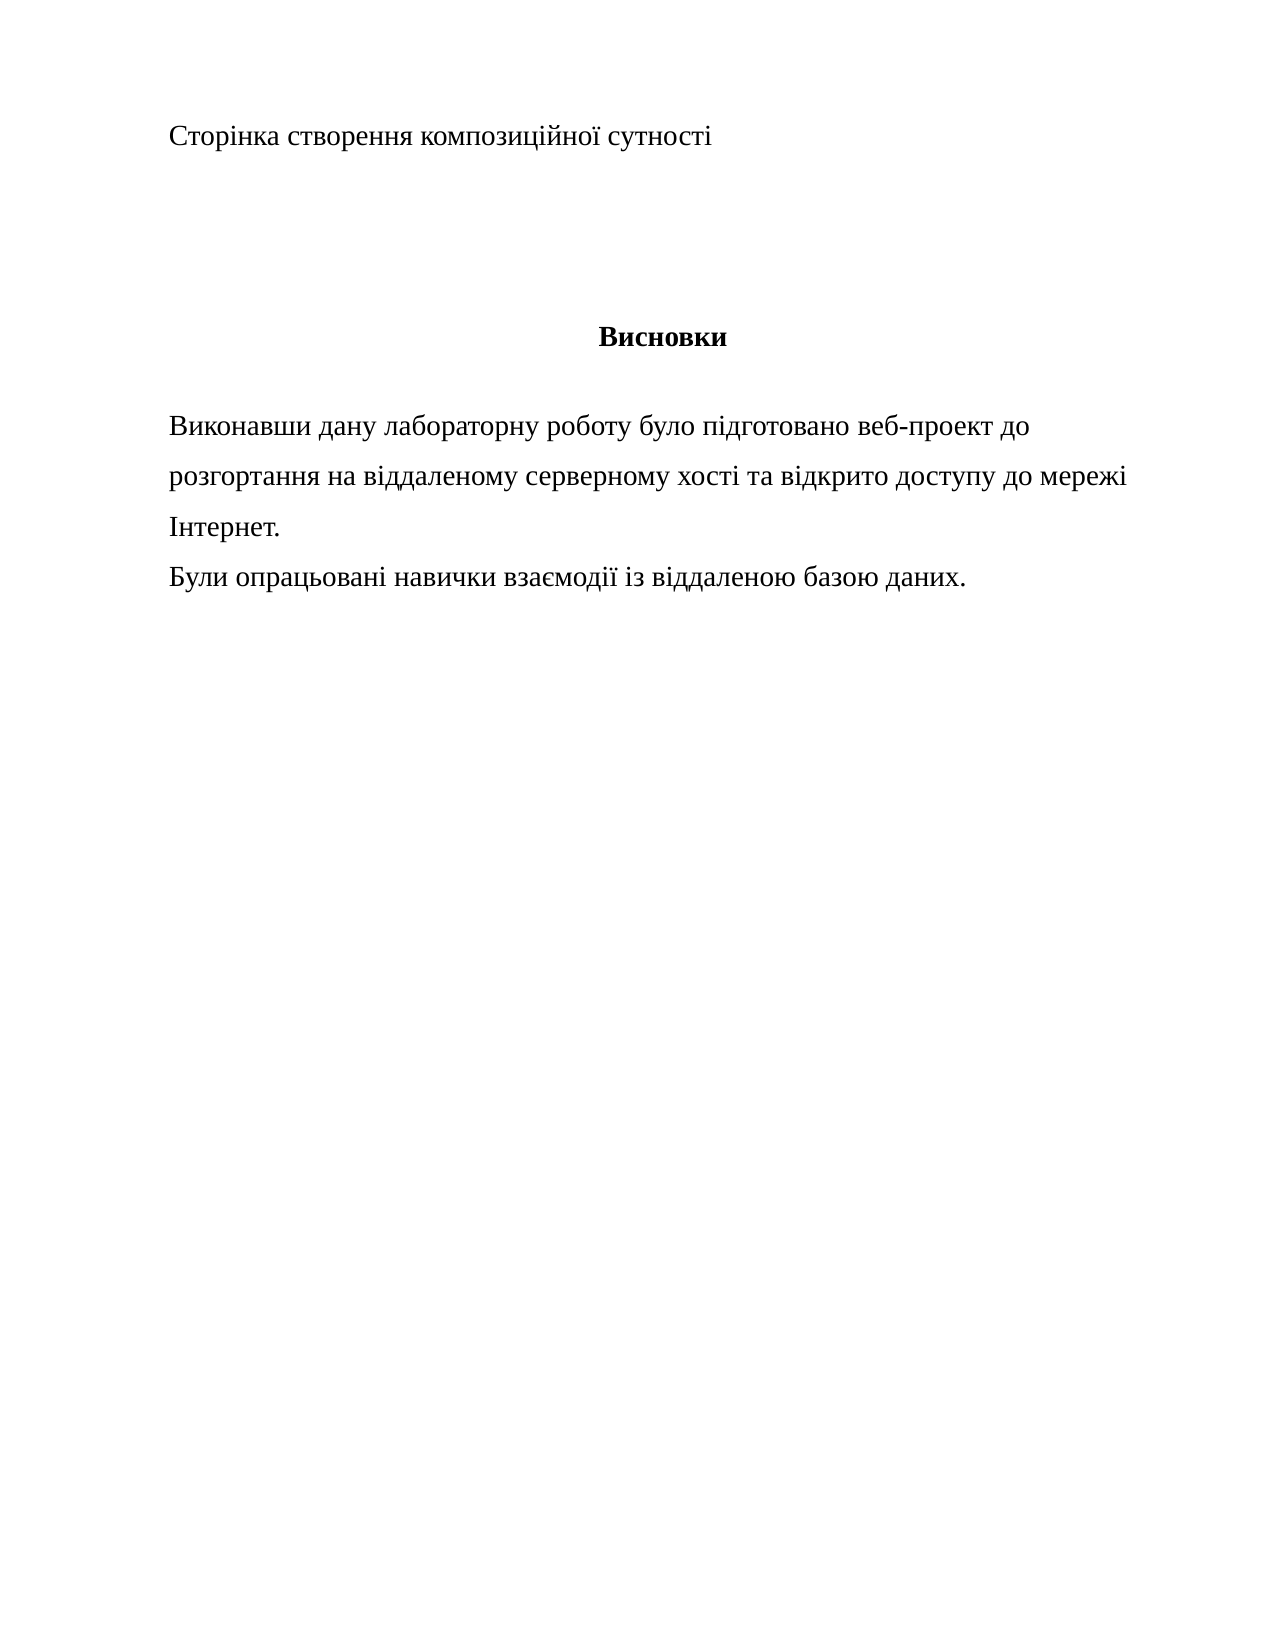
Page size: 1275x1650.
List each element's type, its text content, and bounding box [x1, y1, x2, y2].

text Висновки [169, 319, 1157, 353]
text Сторінка створення композиційної сутності [169, 118, 1157, 152]
text Виконавши дану лабораторну роботу було підготовано веб-проект до розгортання на віддаленому серверному хості та відкрито доступу до мережі Інтернет. Були опрацьовані навички взаємодії із віддаленою базою даних. [169, 408, 1157, 593]
